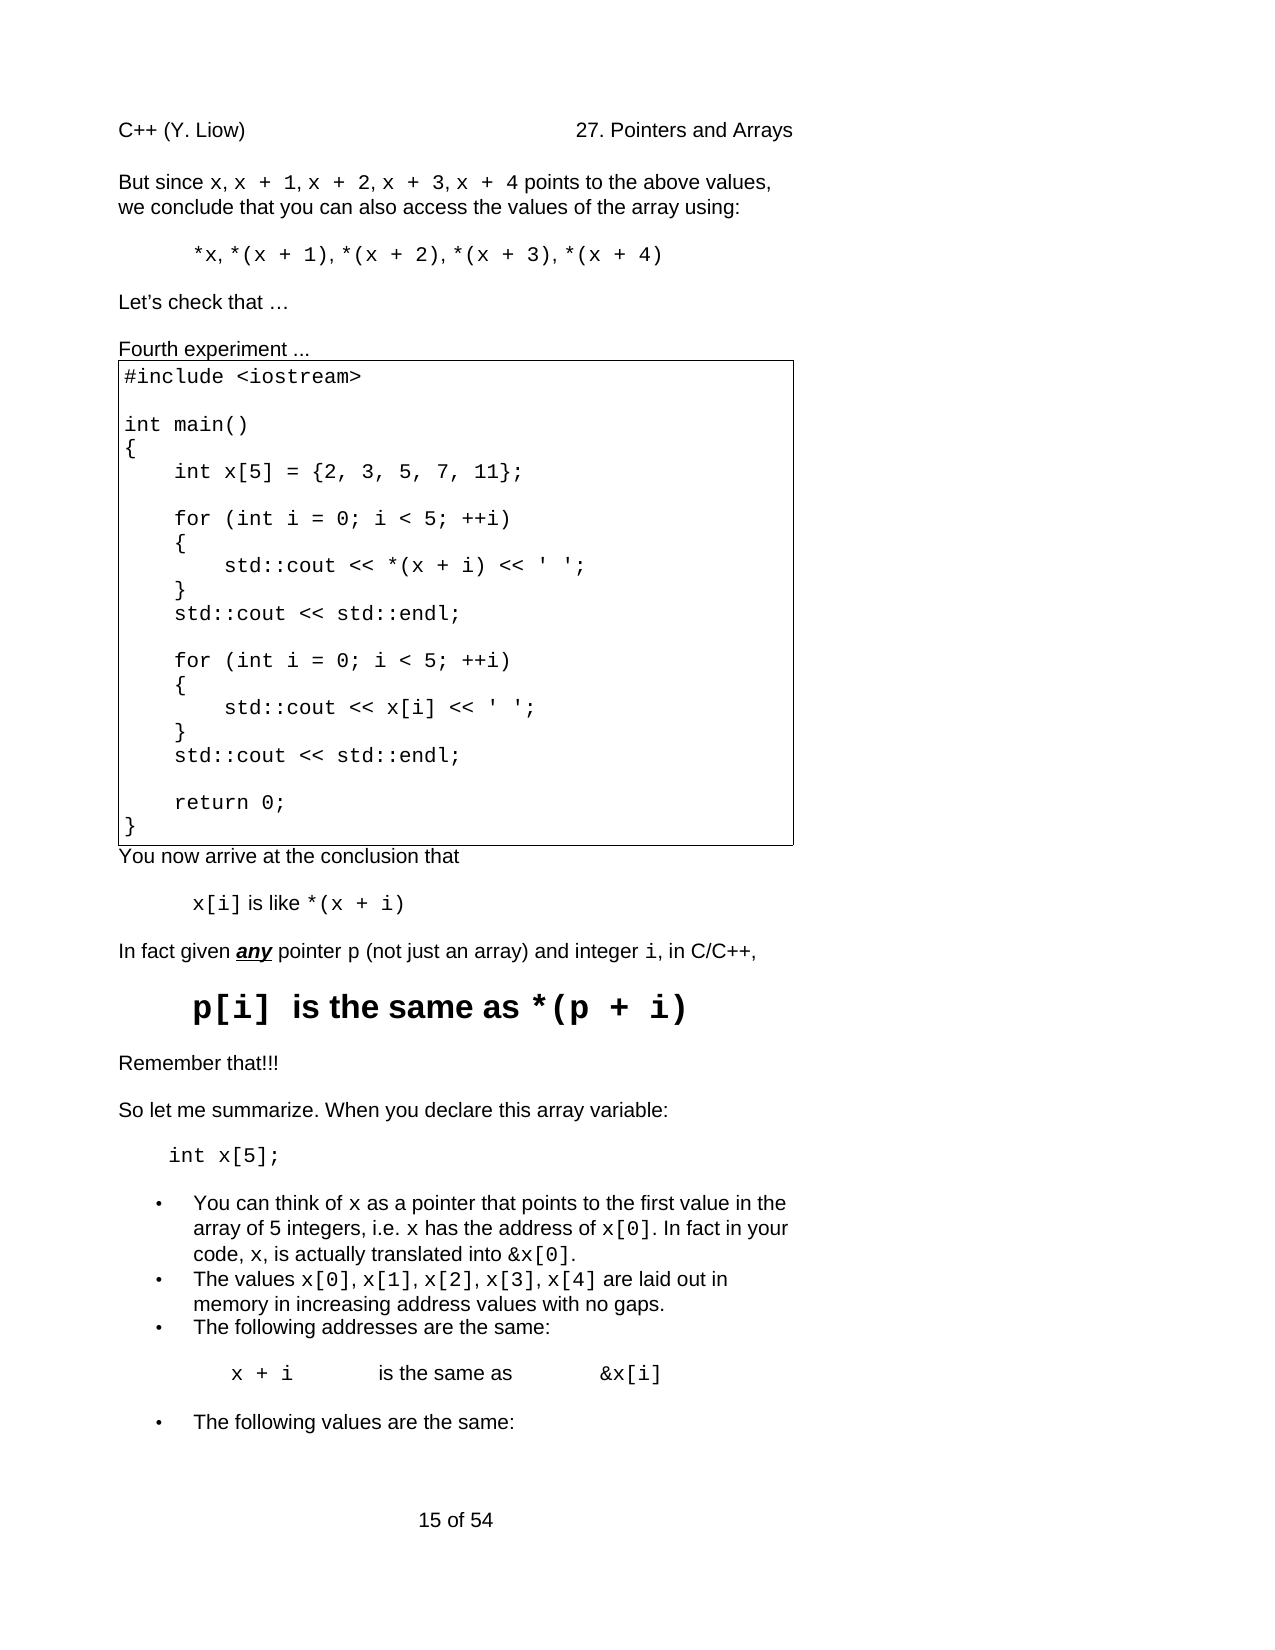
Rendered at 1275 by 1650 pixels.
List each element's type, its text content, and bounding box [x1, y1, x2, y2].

text Let’s check that … [118, 291, 793, 314]
list The following addresses are the same: [156, 1316, 793, 1339]
text p[i] is the same as *(p + i) [118, 988, 793, 1028]
text *x, *(x + 1), *(x + 2), *(x + 3), *(x + 4) [118, 242, 793, 267]
text So let me summarize. When you declare this array variable: [118, 1098, 793, 1121]
table_header #include <iostream> int main() { int x[5] = {2, 3, 5, 7, 11}; for (int i = 0; i < 5; ++i) { std::cout << *(x + i) << ' '; } std::cout << std::endl; for (int i = 0; i < 5; ++i) { std::cout << x[i] << ' '; } std::cout << std::endl; return 0; } [119, 361, 793, 845]
text int x[5]; [118, 1144, 793, 1168]
text But since x, x + 1, x + 2, x + 3, x + 4 points to the above values, we conclude that you can also access the values of the array using: [118, 171, 793, 219]
text You now arrive at the conclusion that [118, 846, 793, 868]
list The values x[0], x[1], x[2], x[3], x[4] are laid out in memory in increasing address values with no gaps. [156, 1267, 793, 1316]
list You can think of x as a pointer that points to the first value in the array of 5 integers, i.e. x has the address of x[0]. In fact in your code, x, is actually translated into &x[0]. [156, 1192, 793, 1267]
list x + i is the same as &x[i] [193, 1362, 793, 1387]
text x[i] is like *(x + i) [118, 891, 793, 917]
text Fourth experiment ... [118, 337, 793, 360]
text In fact given any pointer p (not just an array) and integer i, in C/C++, [118, 940, 793, 965]
list The following values are the same: [156, 1410, 793, 1433]
text Remember that!!! [118, 1052, 793, 1075]
